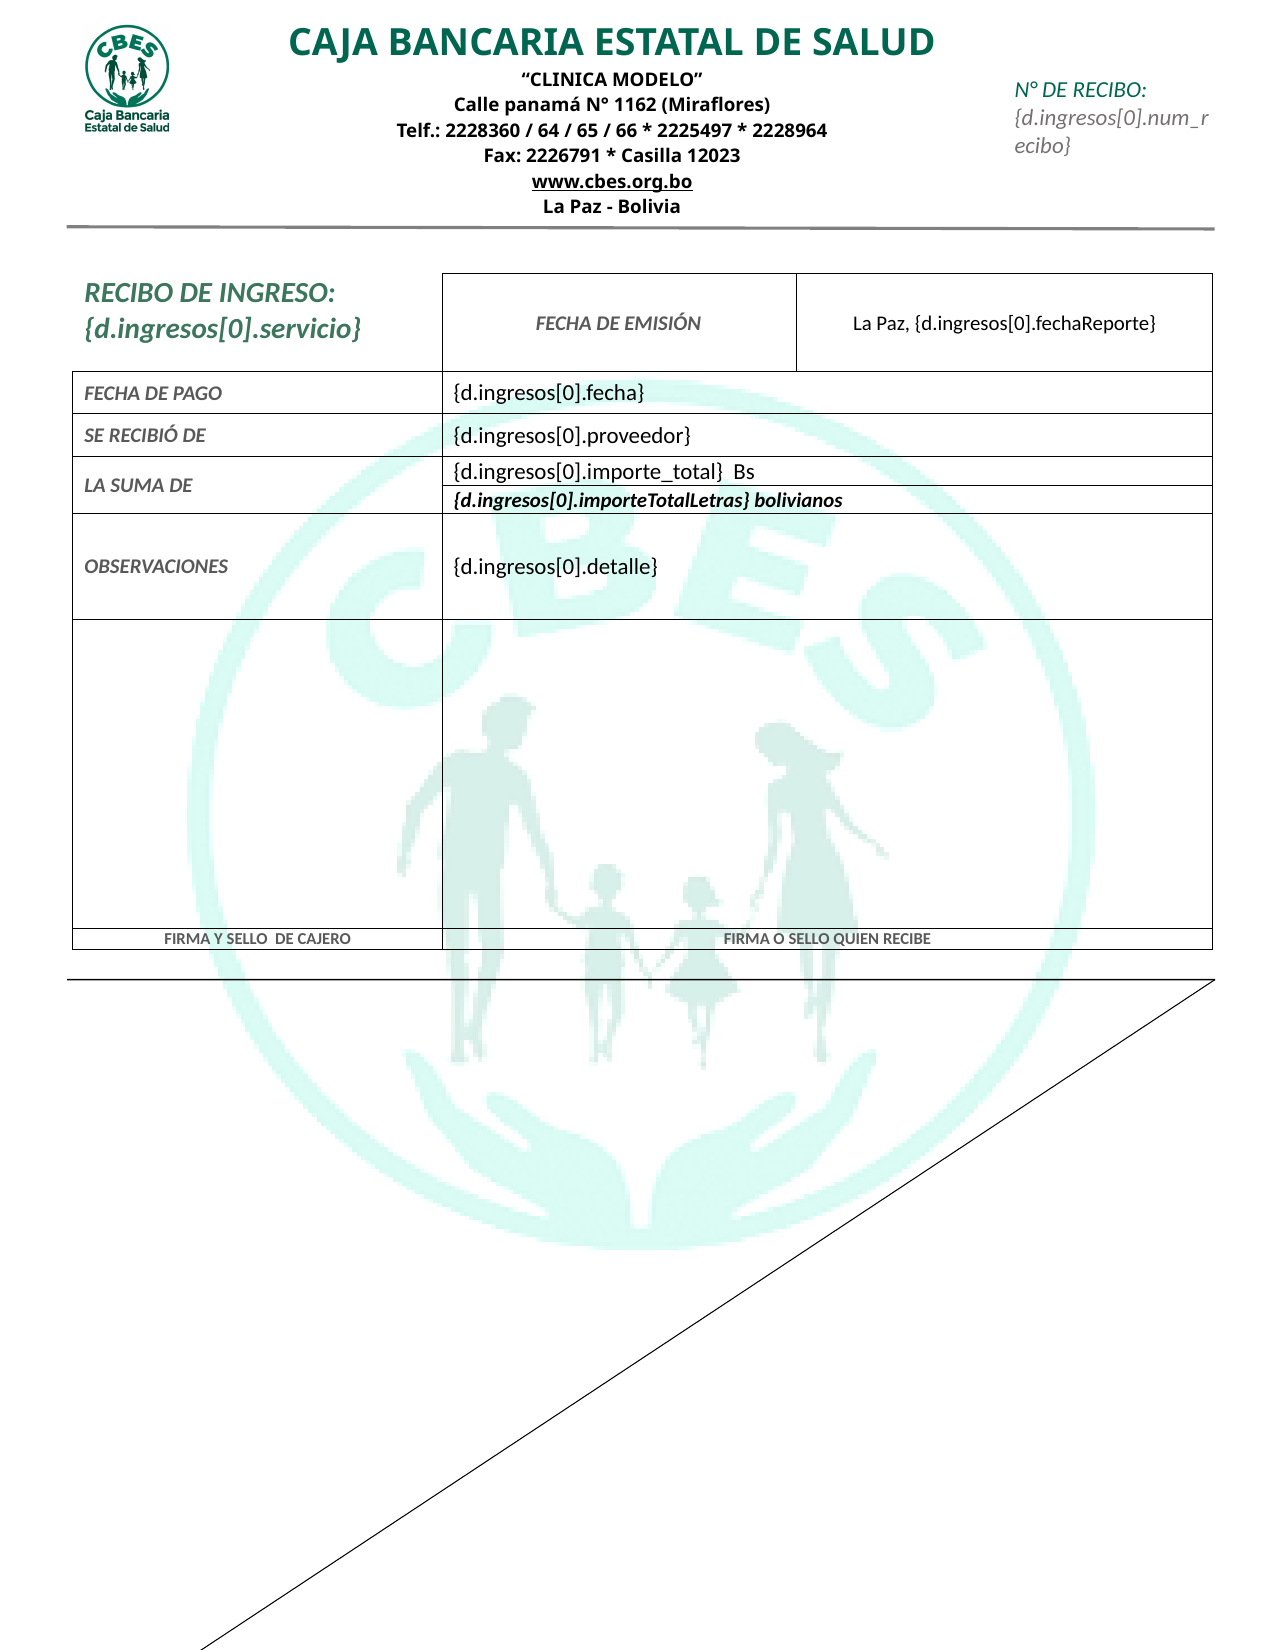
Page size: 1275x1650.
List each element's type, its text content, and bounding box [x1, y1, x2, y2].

table_cell FECHA DE PAGO [73, 372, 442, 413]
table_cell {d.ingresos[0].fecha} [443, 372, 1212, 413]
table_header FECHA DE EMISIÓN [443, 274, 796, 371]
table_cell {d.ingresos[0].proveedor} [443, 414, 1212, 456]
table_cell [443, 620, 1212, 927]
picture [81, 23, 169, 134]
table_header RECIBO DE INGRESO: {d.ingresos[0].servicio} [73, 273, 442, 371]
table_cell {d.ingresos[0].detalle} [443, 514, 1212, 618]
table_cell FIRMA Y SELLO DE CAJERO [73, 929, 442, 949]
table_cell FIRMA O SELLO QUIEN RECIBE [443, 929, 1212, 949]
table_cell {d.ingresos[0].importeTotalLetras} bolivianos [443, 486, 1212, 513]
table_header La Paz, {d.ingresos[0].fechaReporte} [797, 274, 1212, 371]
table_cell OBSERVACIONES [73, 514, 442, 618]
table_cell {d.ingresos[0].importe_total} Bs [443, 457, 1212, 485]
table_cell LA SUMA DE [73, 457, 442, 513]
table_cell SE RECIBIÓ DE [73, 414, 442, 456]
table_cell [73, 620, 442, 927]
